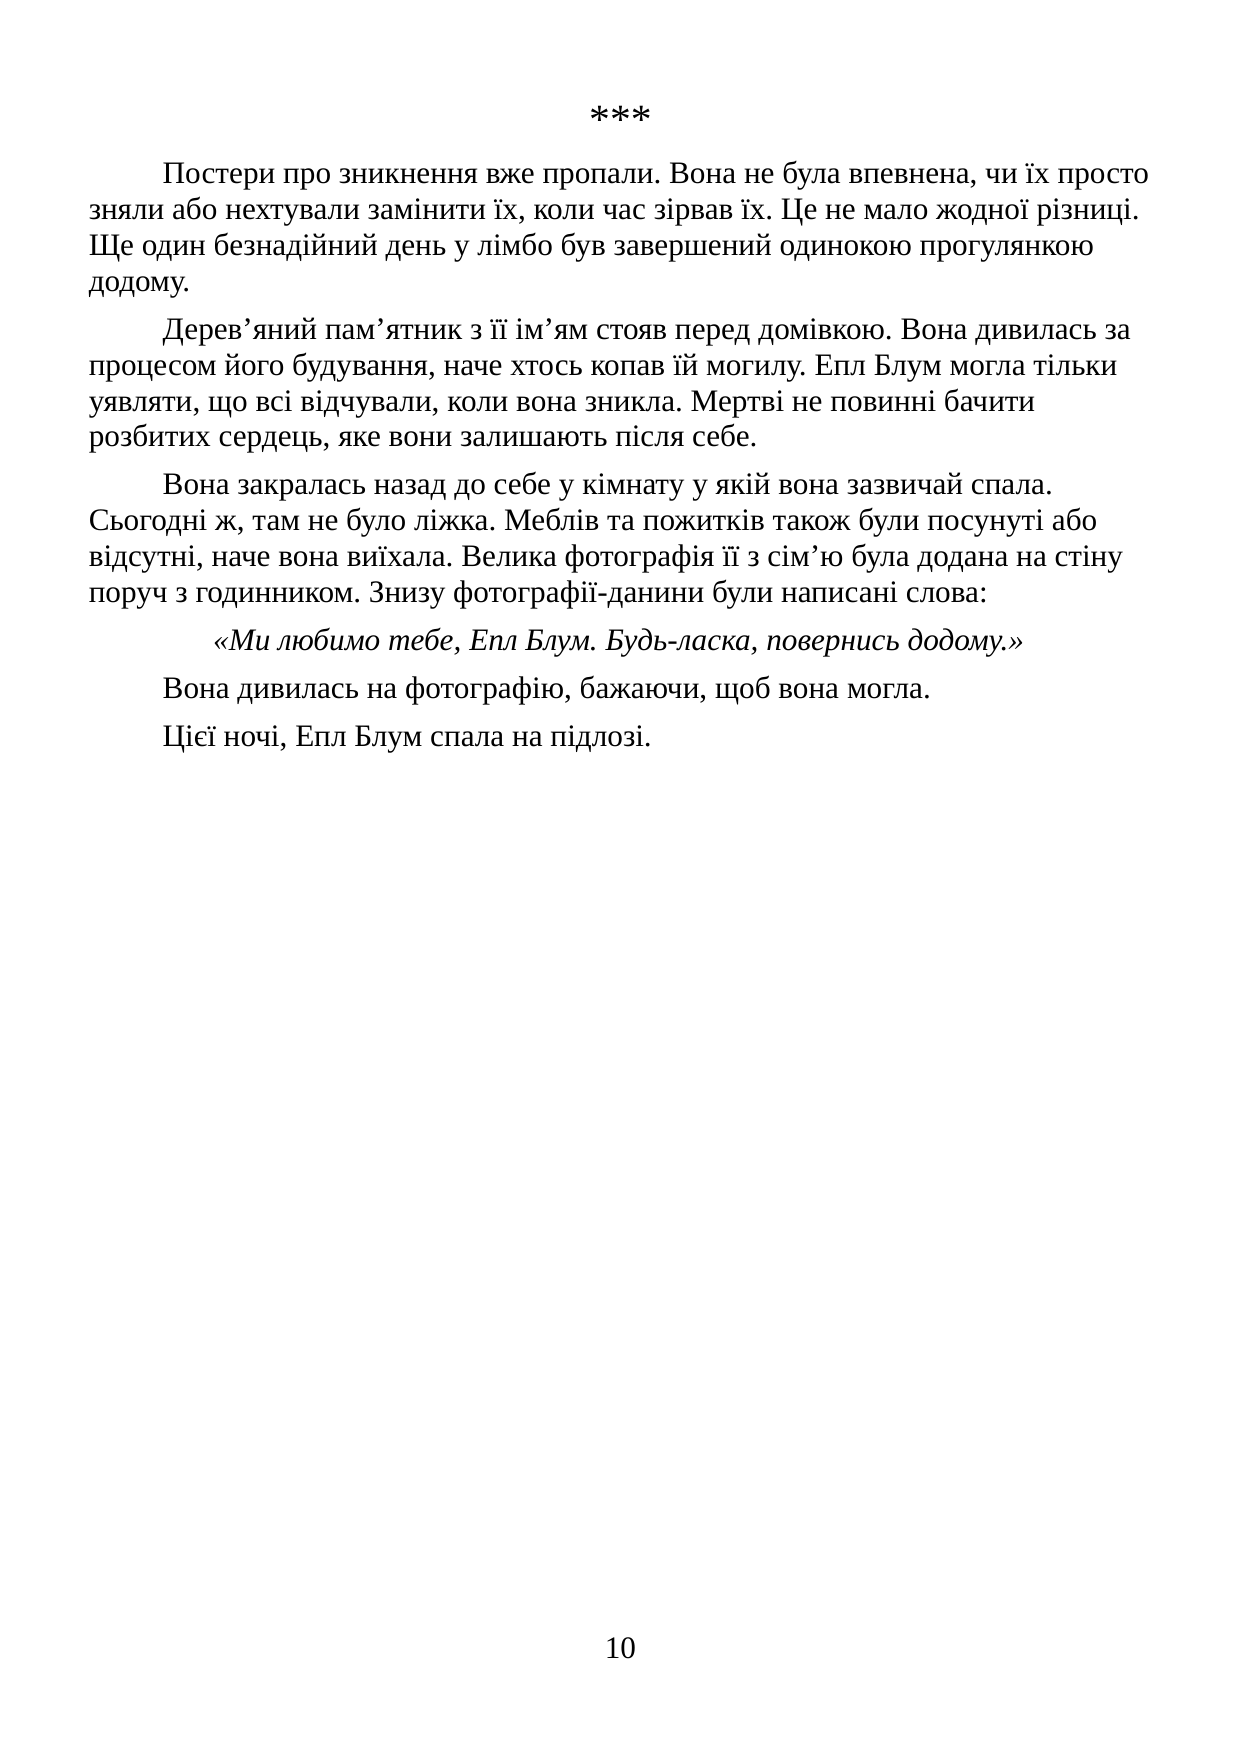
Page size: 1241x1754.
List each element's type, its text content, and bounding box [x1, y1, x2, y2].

text Постери про зникнення вже пропали. Вона не була впевнена, чи їх просто зняли або нехтували замінити їх, коли час зірвав їх. Це не мало жодної різниці. Ще один безнадійний день у лімбо був завершений одинокою прогулянкою додому. [88, 154, 1152, 298]
text Вона дивилась на фотографію, бажаючи, щоб вона могла. [88, 669, 1152, 705]
text *** [88, 94, 1152, 142]
text Дерев’яний пам’ятник з її ім’ям стояв перед домівкою. Вона дивилась за процесом його будування, наче хтось копав їй могилу. Епл Блум могла тільки уявляти, що всі відчували, коли вона зникла. Мертві не повинні бачити розбитих сердець, яке вони залишають після себе. [88, 310, 1152, 454]
text Цієї ночі, Епл Блум спала на підлозі. [88, 717, 1152, 753]
text Вона закралась назад до себе у кімнату у якій вона зазвичай спала. Сьогодні ж, там не було ліжка. Меблів та пожитків також були посунуті або відсутні, наче вона виїхала. Велика фотографія її з сім’ю була додана на стіну поруч з годинником. Знизу фотографії-данини були написані слова: [88, 466, 1152, 609]
text «Ми любимо тебе, Епл Блум. Будь-ласка, повернись додому.» [88, 621, 1152, 657]
